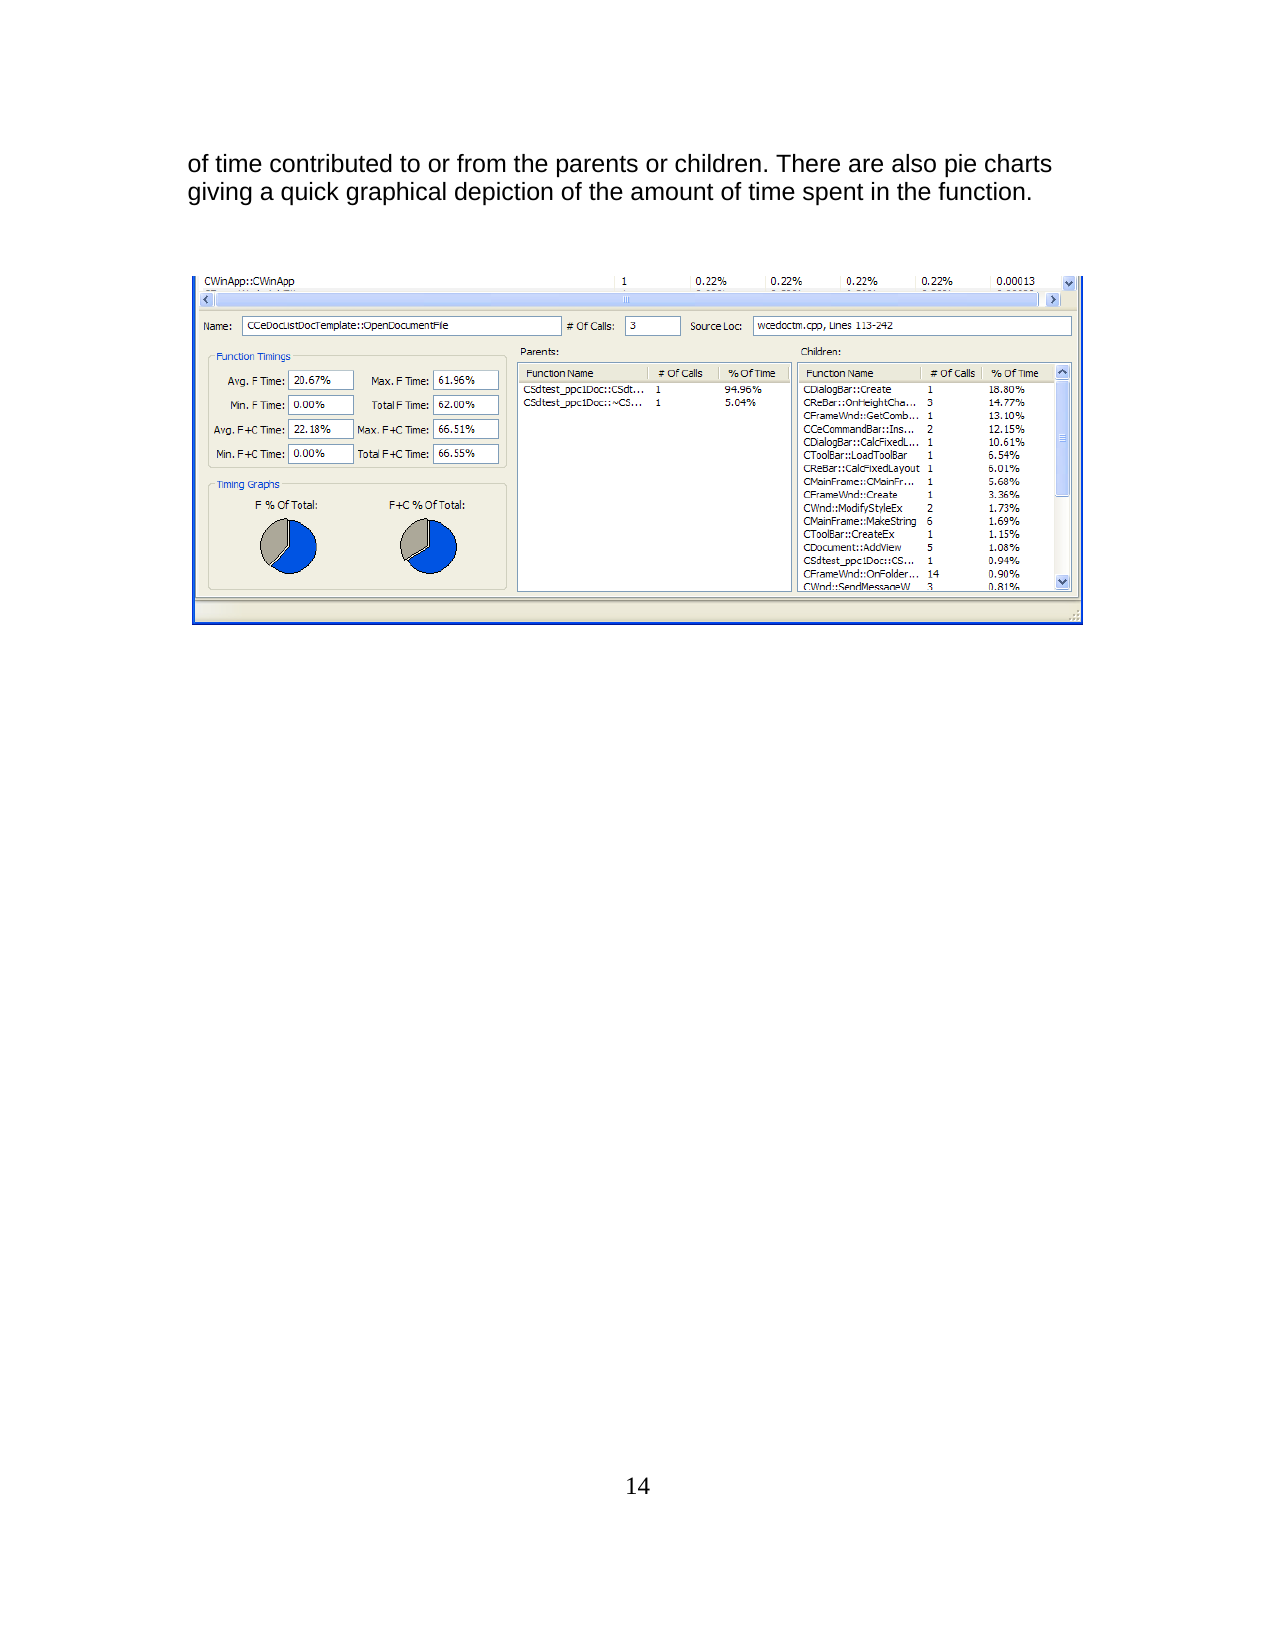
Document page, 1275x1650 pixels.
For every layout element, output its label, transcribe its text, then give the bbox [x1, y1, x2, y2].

text of time contributed to or from the parents or children. There are also pie charts giving a quick graphical depiction of the amount of time spent in the function. [187, 150, 1087, 206]
picture [192, 276, 1083, 625]
